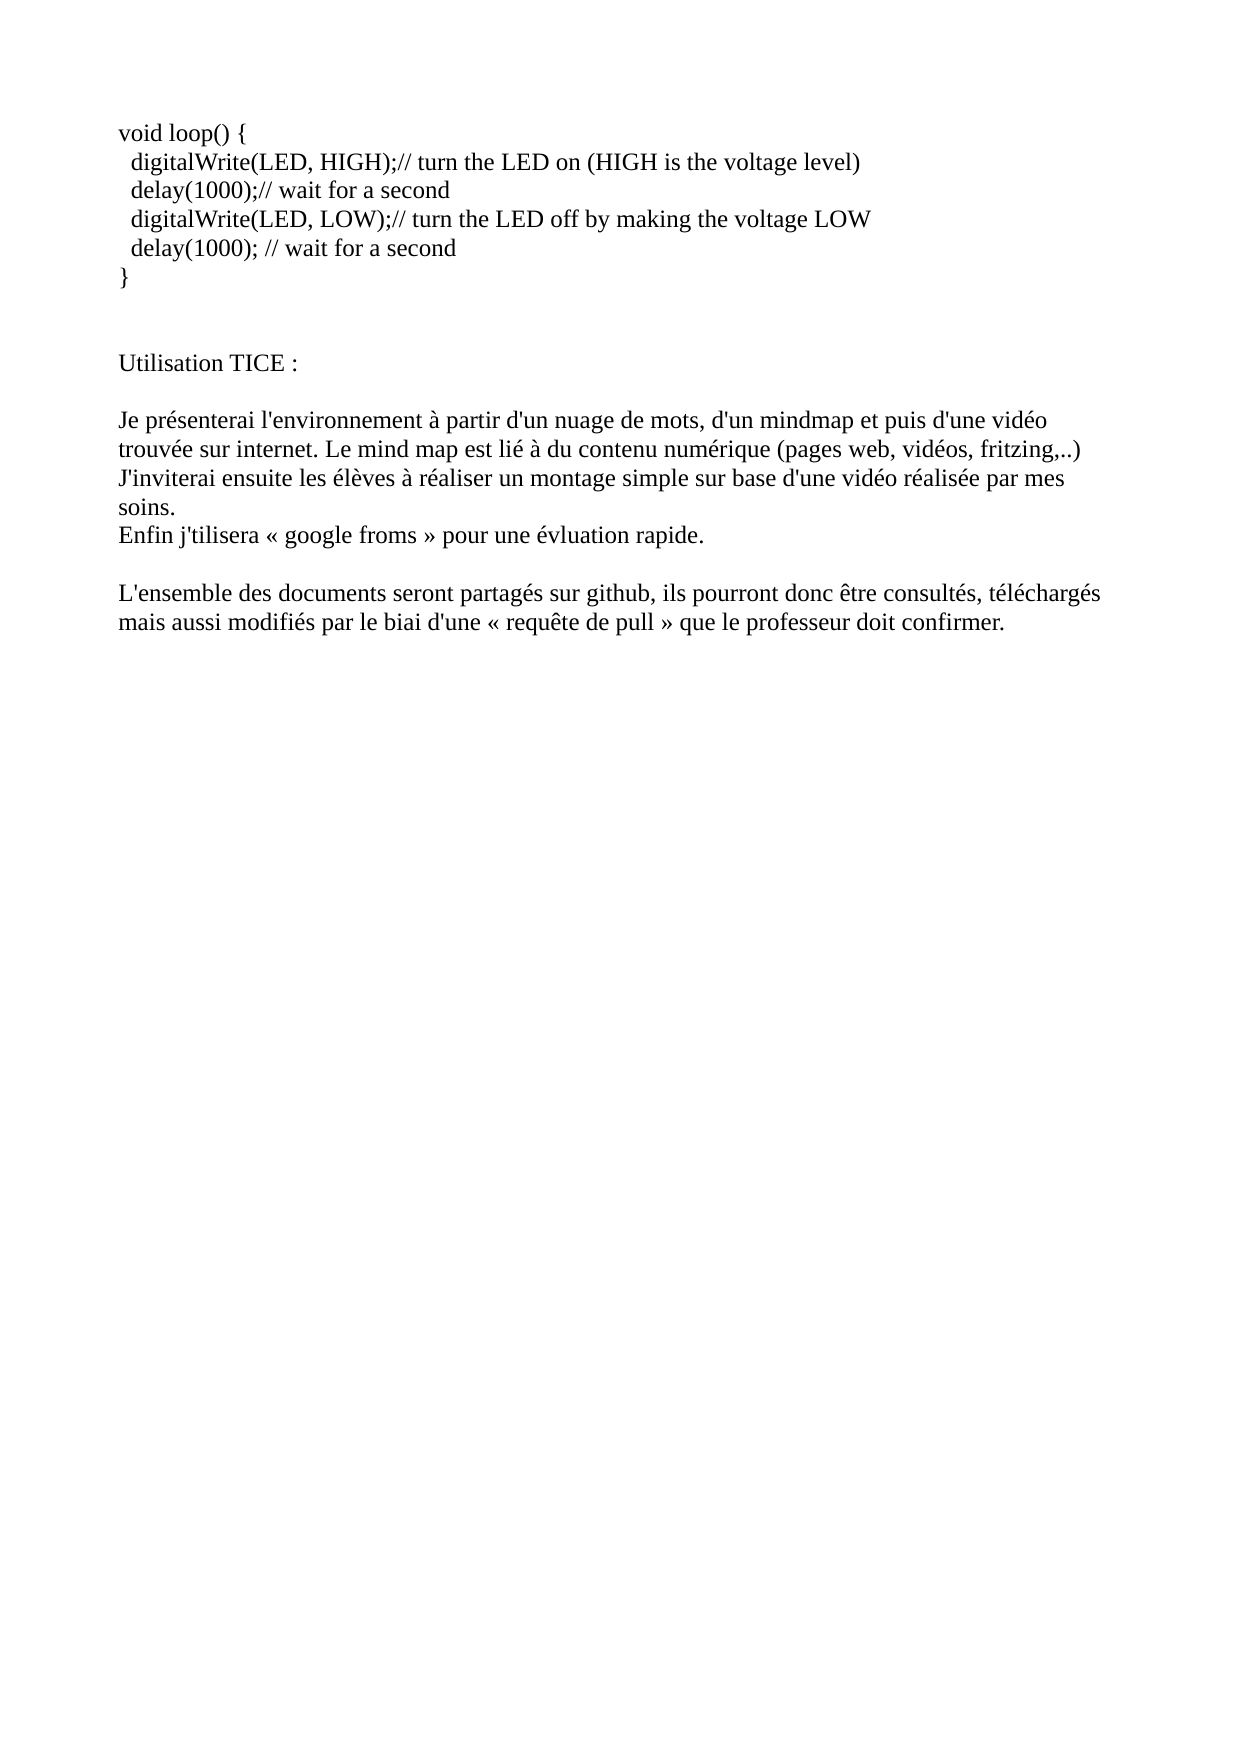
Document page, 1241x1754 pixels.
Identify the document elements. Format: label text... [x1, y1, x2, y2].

text J'inviterai ensuite les élèves à réaliser un montage simple sur base d'une vidéo réalisée par mes soins. [118, 463, 1122, 521]
text Enfin j'tilisera « google froms » pour une évluation rapide. [118, 521, 1122, 549]
text Je présenterai l'environnement à partir d'un nuage de mots, d'un mindmap et puis d'une vidéo trouvée sur internet. Le mind map est lié à du contenu numérique (pages web, vidéos, fritzing,..) [118, 406, 1122, 463]
text Utilisation TICE : [118, 348, 1122, 377]
text void loop() { digitalWrite(LED, HIGH);// turn the LED on (HIGH is the voltage level) delay(1000);// wait for a second digitalWrite(LED, LOW);// turn the LED off by making the voltage LOW delay(1000); // wait for a second } [118, 118, 1122, 291]
text L'ensemble des documents seront partagés sur github, ils pourront donc être consultés, téléchargés mais aussi modifiés par le biai d'une « requête de pull » que le professeur doit confirmer. [118, 578, 1122, 636]
